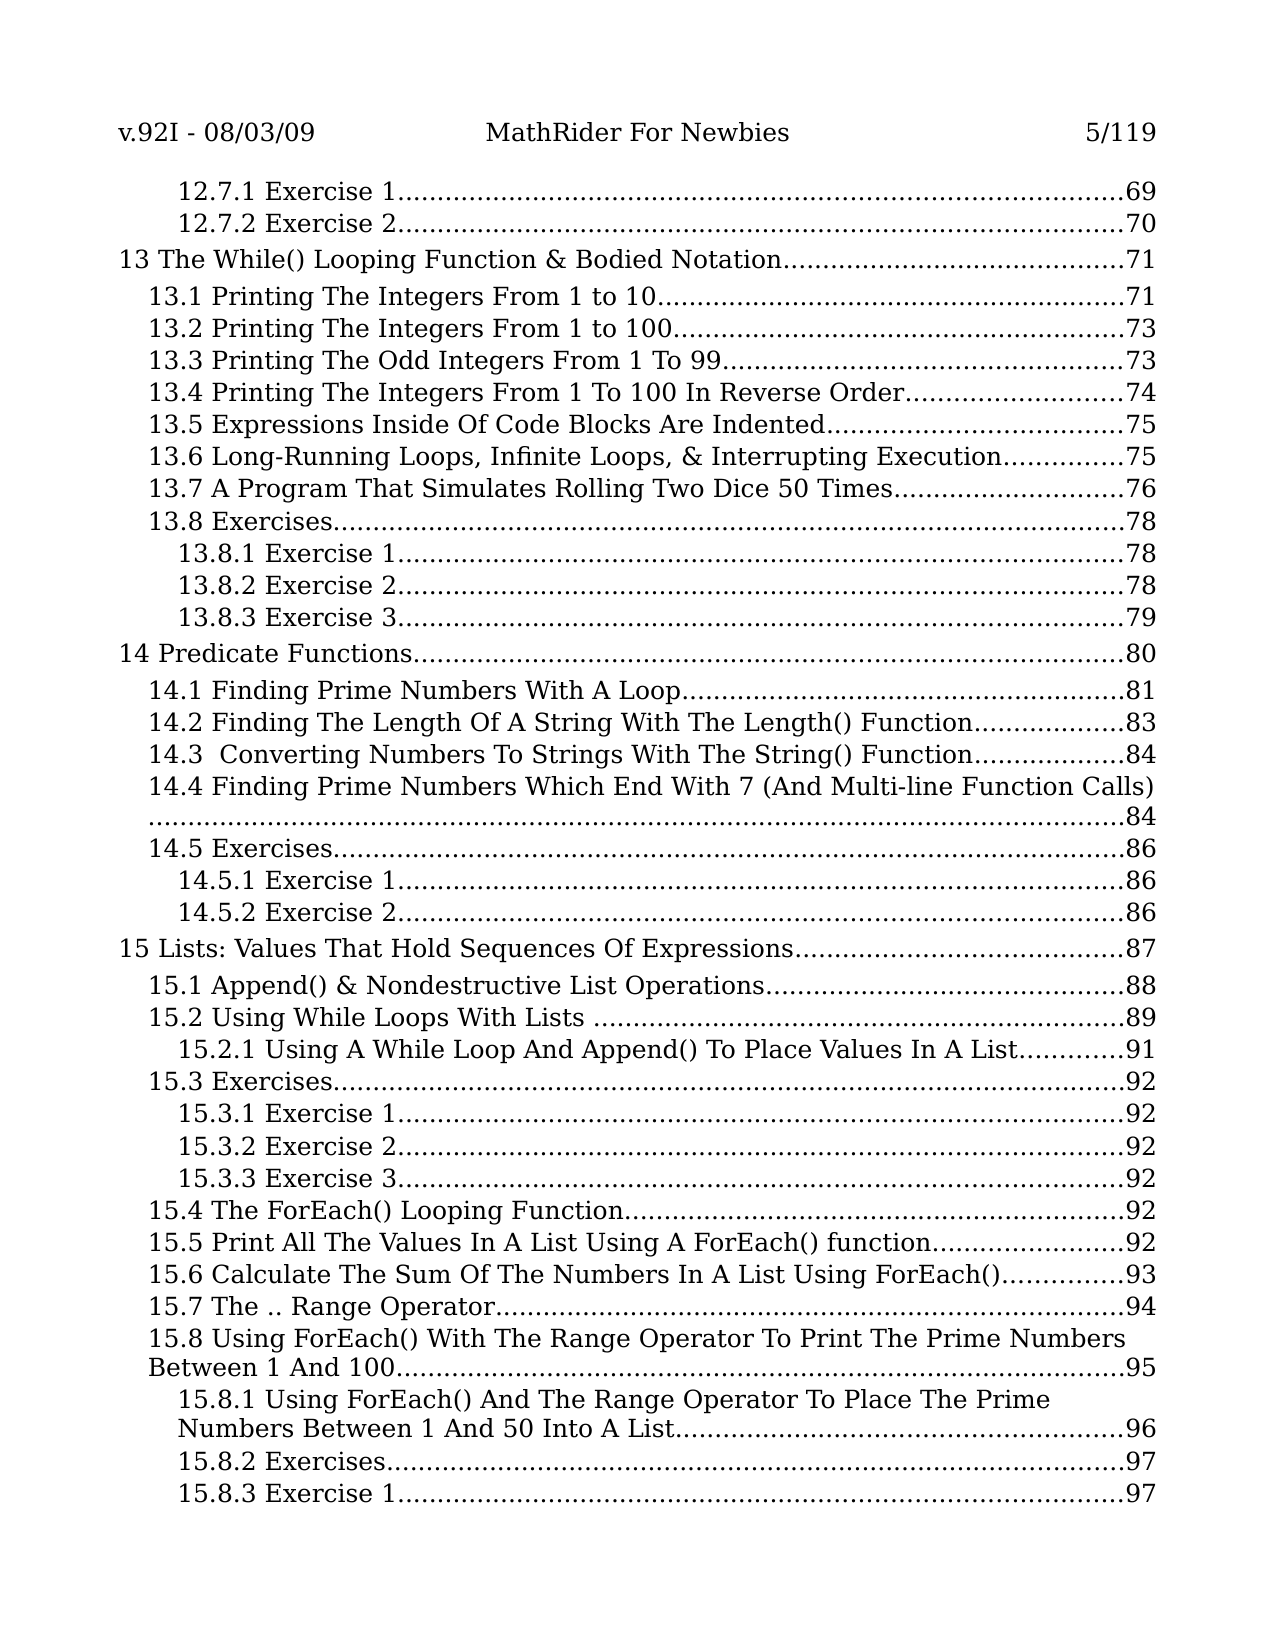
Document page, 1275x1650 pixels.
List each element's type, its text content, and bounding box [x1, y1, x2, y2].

text 13.8.3 Exercise 3 79 [177, 603, 1157, 632]
text 13.6 Long-Running Loops, Infinite Loops, & Interrupting Execution 75 [148, 443, 1157, 472]
text 15.2 Using While Loops With Lists 89 [148, 1003, 1157, 1033]
text 13.5 Expressions Inside Of Code Blocks Are Indented 75 [148, 411, 1157, 440]
text 14.3 Converting Numbers To Strings With The String() Function 84 [148, 741, 1157, 770]
text 15.3.3 Exercise 3 92 [177, 1164, 1157, 1193]
text 15.2.1 Using A While Loop And Append() To Place Values In A List 91 [177, 1036, 1157, 1065]
text 15.8 Using ForEach() With The Range Operator To Print The Prime Numbers Between 1 And 100 95 [148, 1324, 1157, 1383]
text 13.8.1 Exercise 1 78 [177, 539, 1157, 568]
text 13.8.2 Exercise 2 78 [177, 571, 1157, 600]
text 15.5 Print All The Values In A List Using A ForEach() function 92 [148, 1228, 1157, 1257]
text 12.7.1 Exercise 1 69 [177, 177, 1157, 206]
text 14.5 Exercises 86 [148, 834, 1157, 863]
text 15.7 The .. Range Operator 94 [148, 1292, 1157, 1321]
text 12.7.2 Exercise 2 70 [177, 209, 1157, 238]
text 13 The While() Looping Function & Bodied Notation 71 [118, 246, 1157, 275]
text 13.2 Printing The Integers From 1 to 100 73 [148, 314, 1157, 343]
text 13.7 A Program That Simulates Rolling Two Dice 50 Times 76 [148, 475, 1157, 504]
text 15.4 The ForEach() Looping Function 92 [148, 1196, 1157, 1225]
text 13.8 Exercises 78 [148, 507, 1157, 536]
text 15.8.1 Using ForEach() And The Range Operator To Place The Prime Numbers Between 1 And 50 Into A List 96 [177, 1386, 1157, 1444]
text 14.5.1 Exercise 1 86 [177, 866, 1157, 895]
text 14.4 Finding Prime Numbers Which End With 7 (And Multi-line Function Calls) 84 [148, 773, 1157, 831]
text 15.8.2 Exercises 97 [177, 1447, 1157, 1476]
text 13.4 Printing The Integers From 1 To 100 In Reverse Order 74 [148, 378, 1157, 408]
text 13.1 Printing The Integers From 1 to 10 71 [148, 282, 1157, 311]
text 13.3 Printing The Odd Integers From 1 To 99 73 [148, 346, 1157, 376]
text 14.2 Finding The Length Of A String With The Length() Function 83 [148, 708, 1157, 738]
text 15.8.3 Exercise 1 97 [177, 1479, 1157, 1508]
text 15.3.2 Exercise 2 92 [177, 1132, 1157, 1161]
text 14.5.2 Exercise 2 86 [177, 898, 1157, 927]
text 15.6 Calculate The Sum Of The Numbers In A List Using ForEach() 93 [148, 1260, 1157, 1289]
text 14.1 Finding Prime Numbers With A Loop 81 [148, 676, 1157, 706]
text 15.3.1 Exercise 1 92 [177, 1100, 1157, 1129]
text 14 Predicate Functions 80 [118, 640, 1157, 669]
text 15.1 Append() & Nondestructive List Operations 88 [148, 971, 1157, 1001]
text 15 Lists: Values That Hold Sequences Of Expressions 87 [118, 935, 1157, 964]
text 15.3 Exercises 92 [148, 1068, 1157, 1097]
